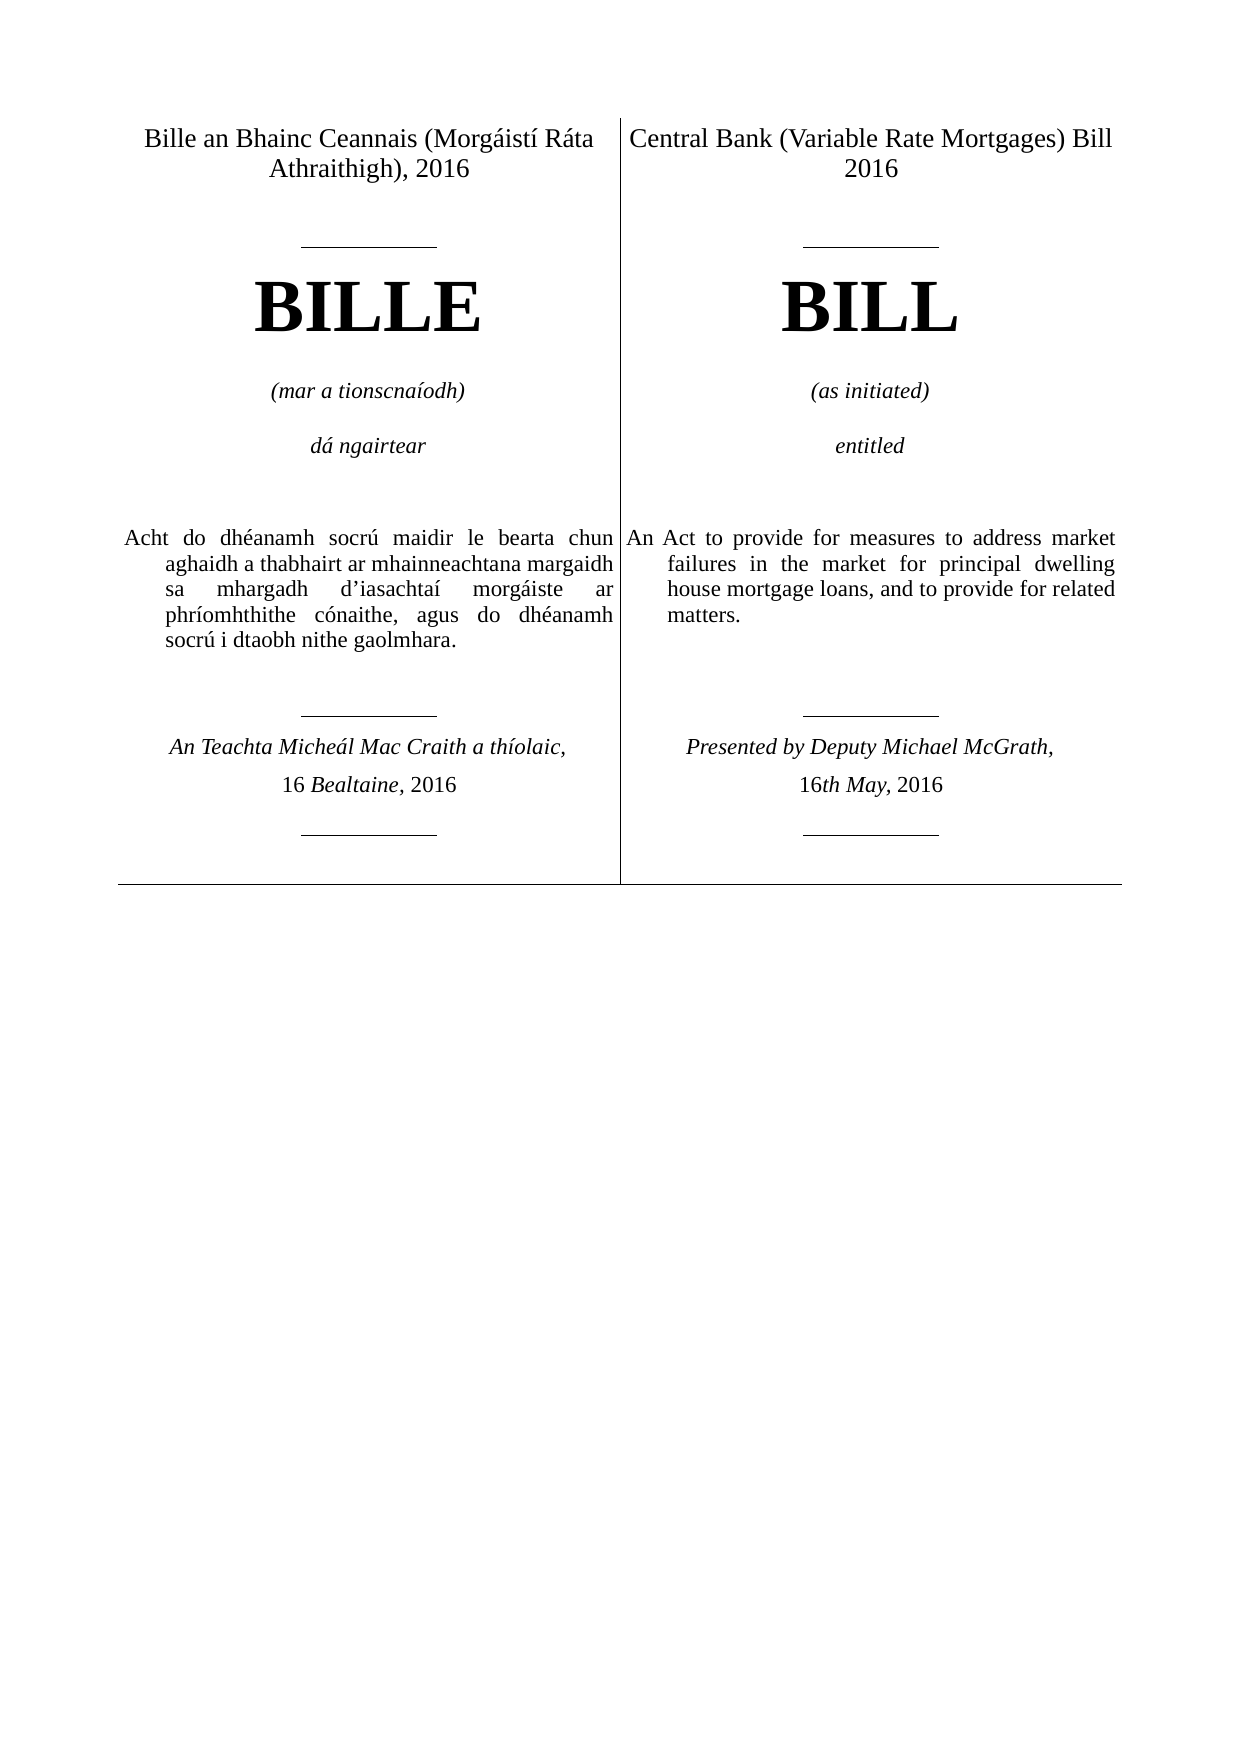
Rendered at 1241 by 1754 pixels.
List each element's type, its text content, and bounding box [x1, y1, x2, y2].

table_header Bille an Bhainc Ceannais (Morgáistí Ráta Athraithigh), 2016 BILLE (mar a tionscnaíodh) dá ngairtear Acht do dhéanamh socrú maidir le bearta chun aghaidh a thabhairt ar mhainneachtana margaidh sa mhargadh d’iasachtaí morgáiste ar phríomhthithe cónaithe, agus do dhéanamh socrú i dtaobh nithe gaolmhara. An Teachta Micheál Mac Craith a thíolaic, 16 Bealtaine, 2016 [118, 118, 620, 884]
table_header Central Bank (Variable Rate Mortgages) Bill 2016 BILL (as initiated) entitled An Act to provide for measures to address market failures in the market for principal dwelling house mortgage loans, and to provide for related matters. Presented by Deputy Michael McGrath, 16th May, 2016 [621, 118, 1122, 884]
